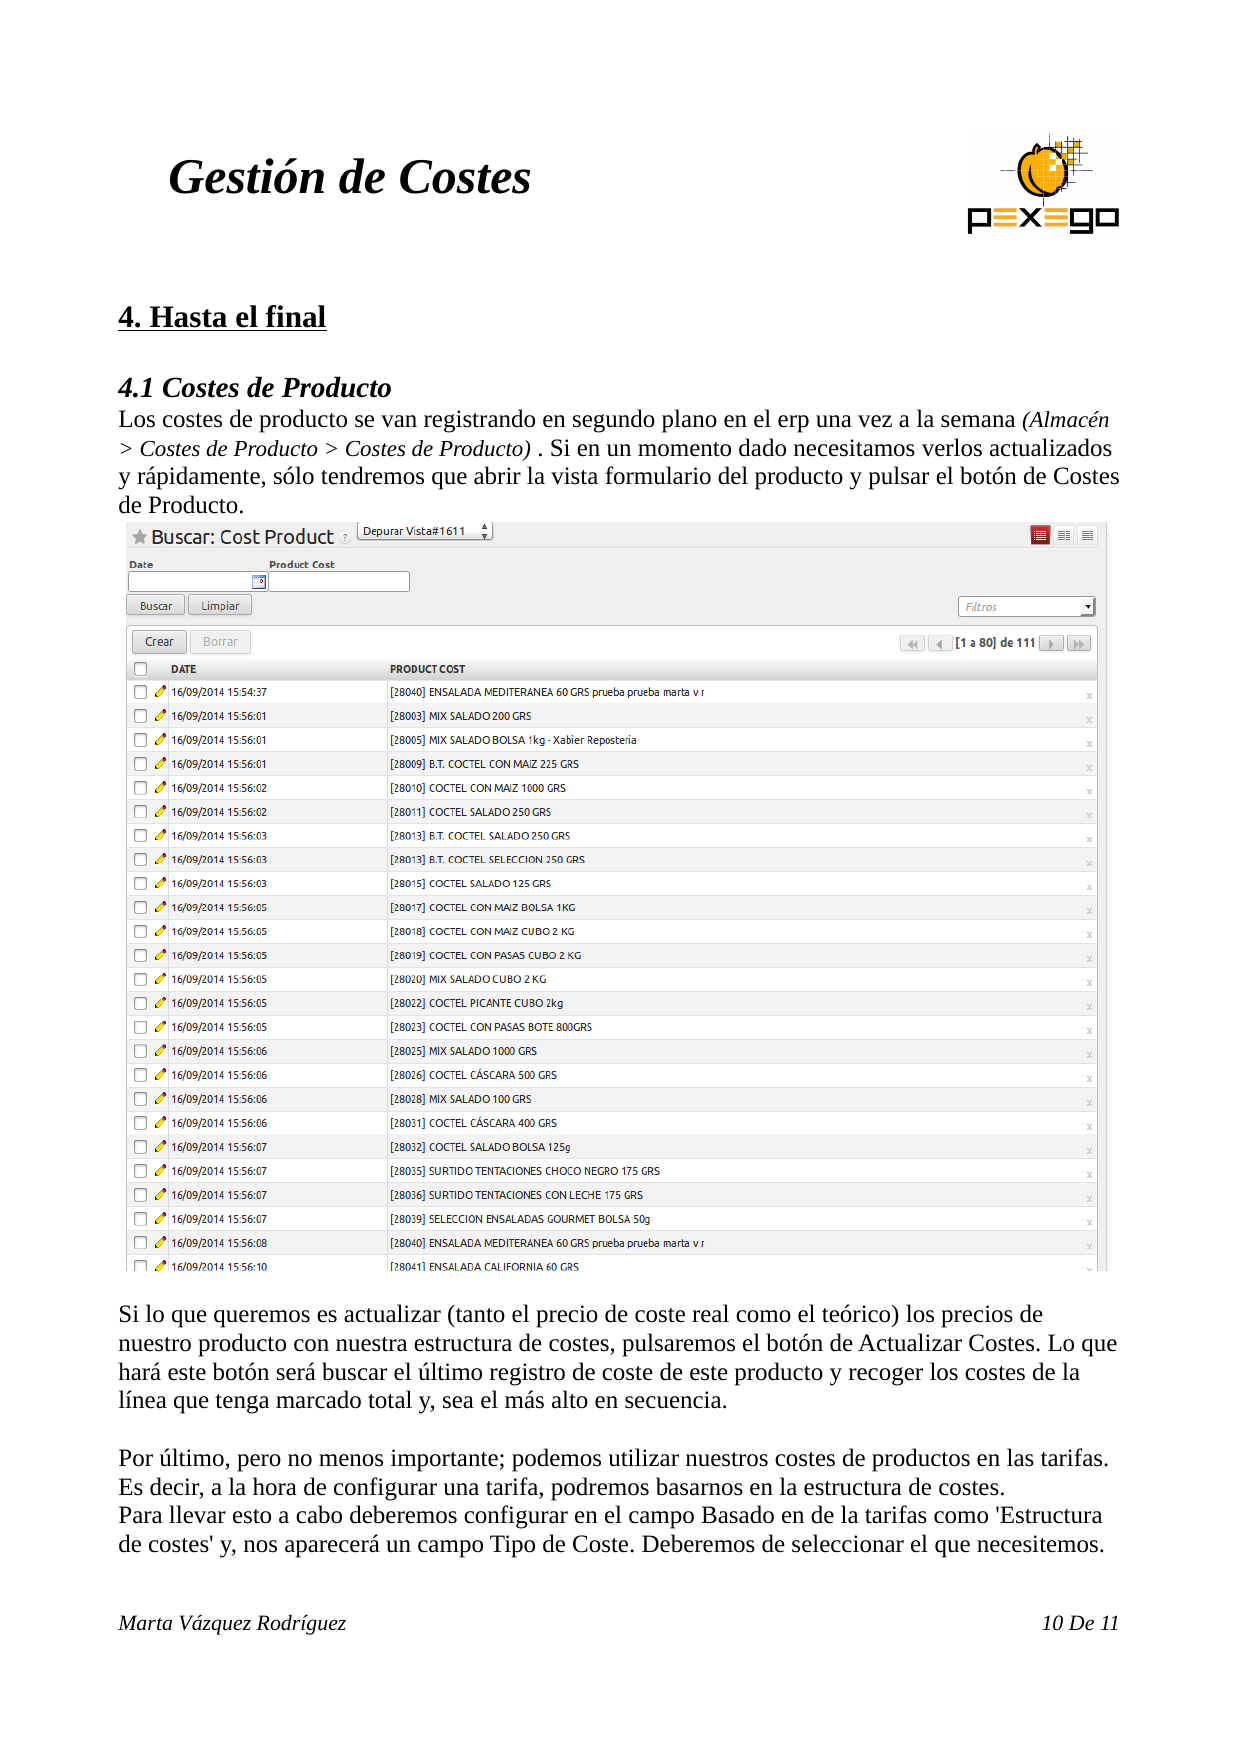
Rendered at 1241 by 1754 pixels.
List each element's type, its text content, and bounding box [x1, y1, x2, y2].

text Por último, pero no menos importante; podemos utilizar nuestros costes de productos en las tarifas. Es decir, a la hora de configurar una tarifa, podremos basarnos en la estructura de costes. [118, 1443, 1122, 1500]
picture [966, 128, 1121, 238]
text 4.1 Costes de Producto [118, 370, 1122, 404]
text Los costes de producto se van registrando en segundo plano en el erp una vez a la semana (Almacén > Costes de Producto > Costes de Producto) . Si en un momento dado necesitamos verlos actualizados y rápidamente, sólo tendremos que abrir la vista formulario del producto y pulsar el botón de Costes de Producto. [118, 404, 1122, 519]
picture [126, 522, 1109, 1271]
text Si lo que queremos es actualizar (tanto el precio de coste real como el teórico) los precios de nuestro producto con nuestra estructura de costes, pulsaremos el botón de Actualizar Costes. Lo que hará este botón será buscar el último registro de coste de este producto y recoger los costes de la línea que tenga marcado total y, sea el más alto en secuencia. [118, 1299, 1122, 1414]
text Para llevar esto a cabo deberemos configurar en el campo Basado en de la tarifas como 'Estructura de costes' y, nos aparecerá un campo Tipo de Coste. Deberemos de seleccionar el que necesitemos. [118, 1500, 1122, 1558]
text 4. Hasta el final [118, 298, 1122, 334]
